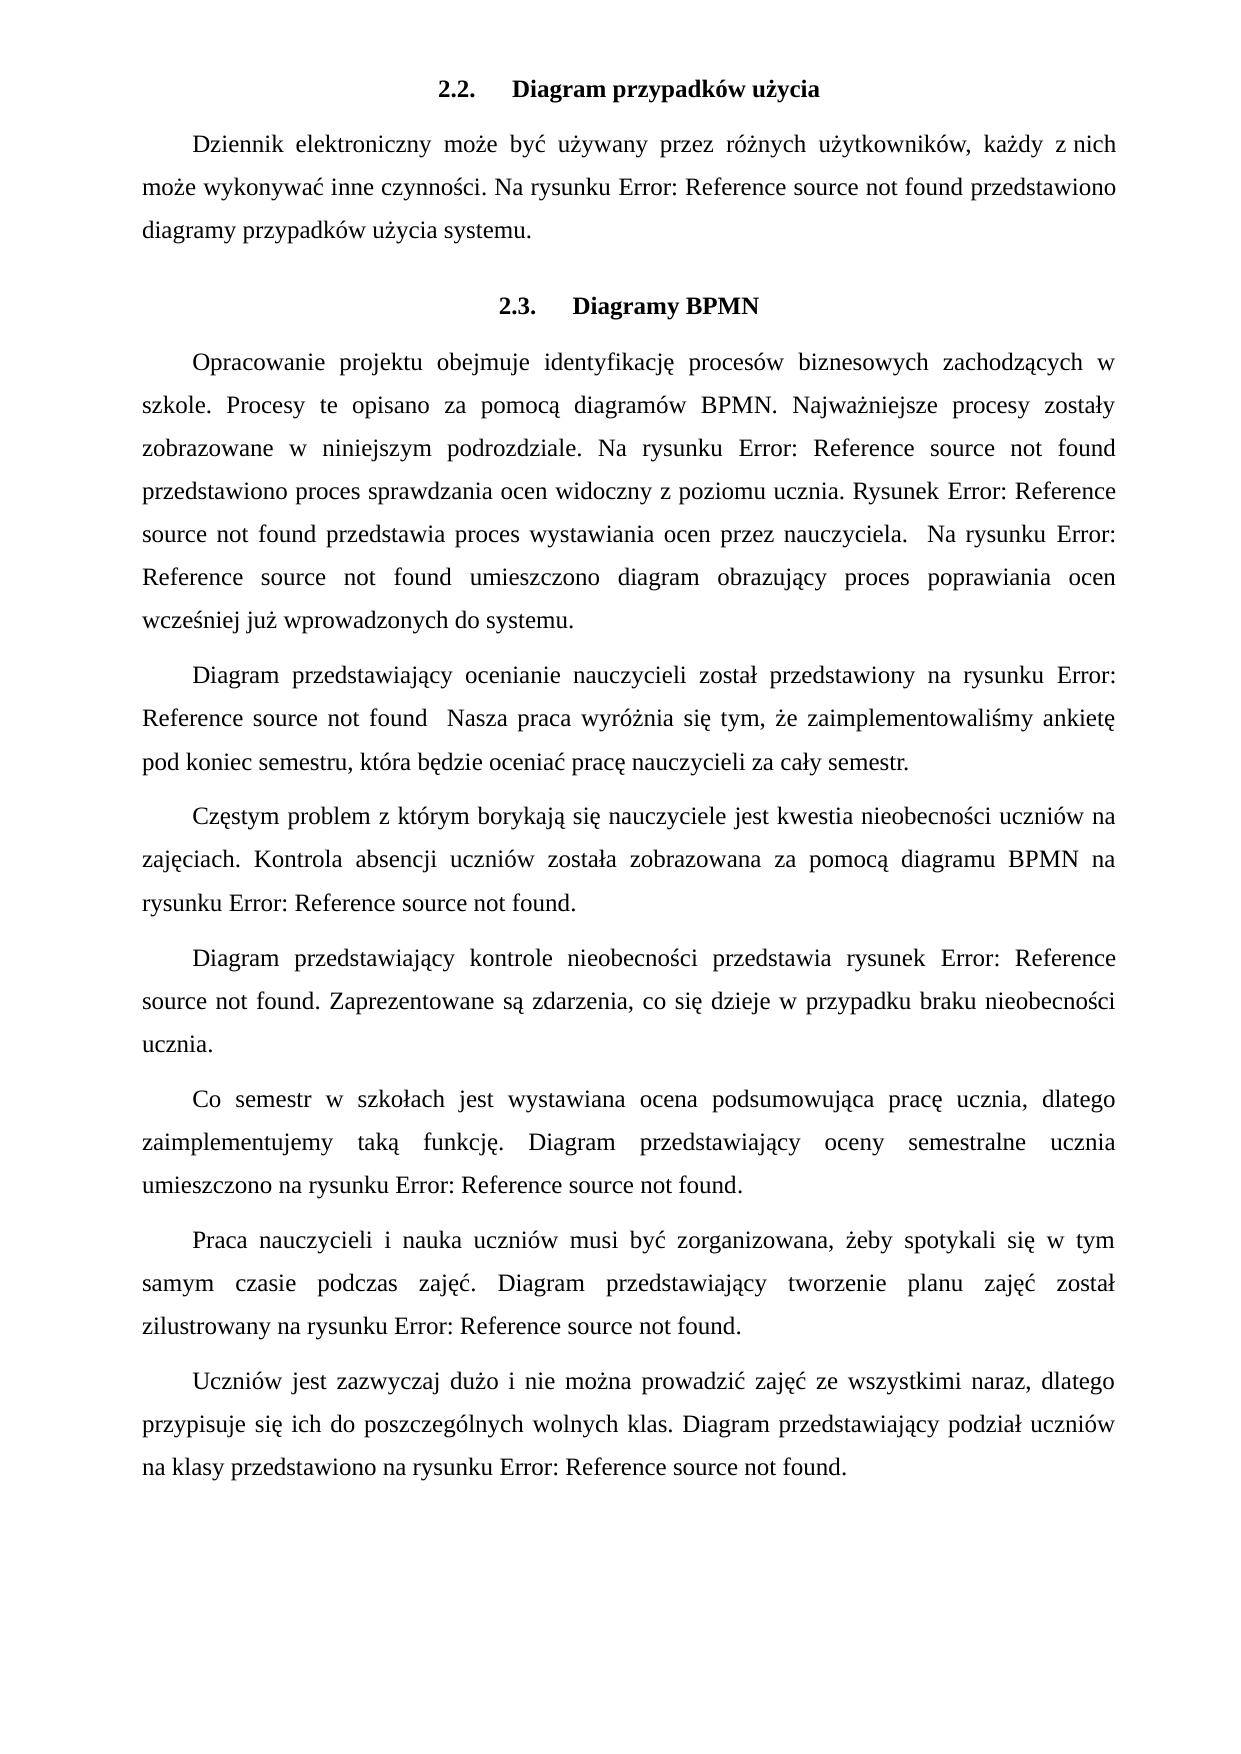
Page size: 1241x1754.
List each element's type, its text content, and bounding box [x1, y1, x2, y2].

subtitle Diagram przypadków użycia [142, 74, 1116, 103]
text Dziennik elektroniczny może być używany przez różnych użytkowników, każdy z nich może wykonywać inne czynności. Na rysunku Błąd: Nie znaleziono źródła odwołania przedstawiono diagramy przypadków użycia systemu. [142, 129, 1116, 244]
text Diagram przedstawiający ocenianie nauczycieli został przedstawiony na rysunku Błąd: Nie znaleziono źródła odwołania Nasza praca wyróżnia się tym, że zaimplementowaliśmy ankietę pod koniec semestru, która będzie oceniać pracę nauczycieli za cały semestr. [142, 660, 1116, 775]
text Diagram przedstawiający kontrole nieobecności przedstawia rysunek Błąd: Nie znaleziono źródła odwołania. Zaprezentowane są zdarzenia, co się dzieje w przypadku braku nieobecności ucznia. [142, 943, 1116, 1058]
text Co semestr w szkołach jest wystawiana ocena podsumowująca pracę ucznia, dlatego zaimplementujemy taką funkcję. Diagram przedstawiający oceny semestralne ucznia umieszczono na rysunku Błąd: Nie znaleziono źródła odwołania. [142, 1084, 1116, 1199]
text Uczniów jest zazwyczaj dużo i nie można prowadzić zajęć ze wszystkimi naraz, dlatego przypisuje się ich do poszczególnych wolnych klas. Diagram przedstawiający podział uczniów na klasy przedstawiono na rysunku Błąd: Nie znaleziono źródła odwołania. [142, 1366, 1116, 1481]
text Praca nauczycieli i nauka uczniów musi być zorganizowana, żeby spotykali się w tym samym czasie podczas zajęć. Diagram przedstawiający tworzenie planu zajęć został zilustrowany na rysunku Błąd: Nie znaleziono źródła odwołania. [142, 1225, 1116, 1340]
text Opracowanie projektu obejmuje identyfikację procesów biznesowych zachodzących w szkole. Procesy te opisano za pomocą diagramów BPMN. Najważniejsze procesy zostały zobrazowane w niniejszym podrozdziale. Na rysunku Błąd: Nie znaleziono źródła odwołania przedstawiono proces sprawdzania ocen widoczny z poziomu ucznia. Rysunek Błąd: Nie znaleziono źródła odwołania przedstawia proces wystawiania ocen przez nauczyciela. Na rysunku Błąd: Nie znaleziono źródła odwołania umieszczono diagram obrazujący proces poprawiania ocen wcześniej już wprowadzonych do systemu. [142, 347, 1116, 634]
subtitle Diagramy BPMN [142, 291, 1116, 320]
text Częstym problem z którym borykają się nauczyciele jest kwestia nieobecności uczniów na zajęciach. Kontrola absencji uczniów została zobrazowana za pomocą diagramu BPMN na rysunku Błąd: Nie znaleziono źródła odwołania. [142, 801, 1116, 916]
